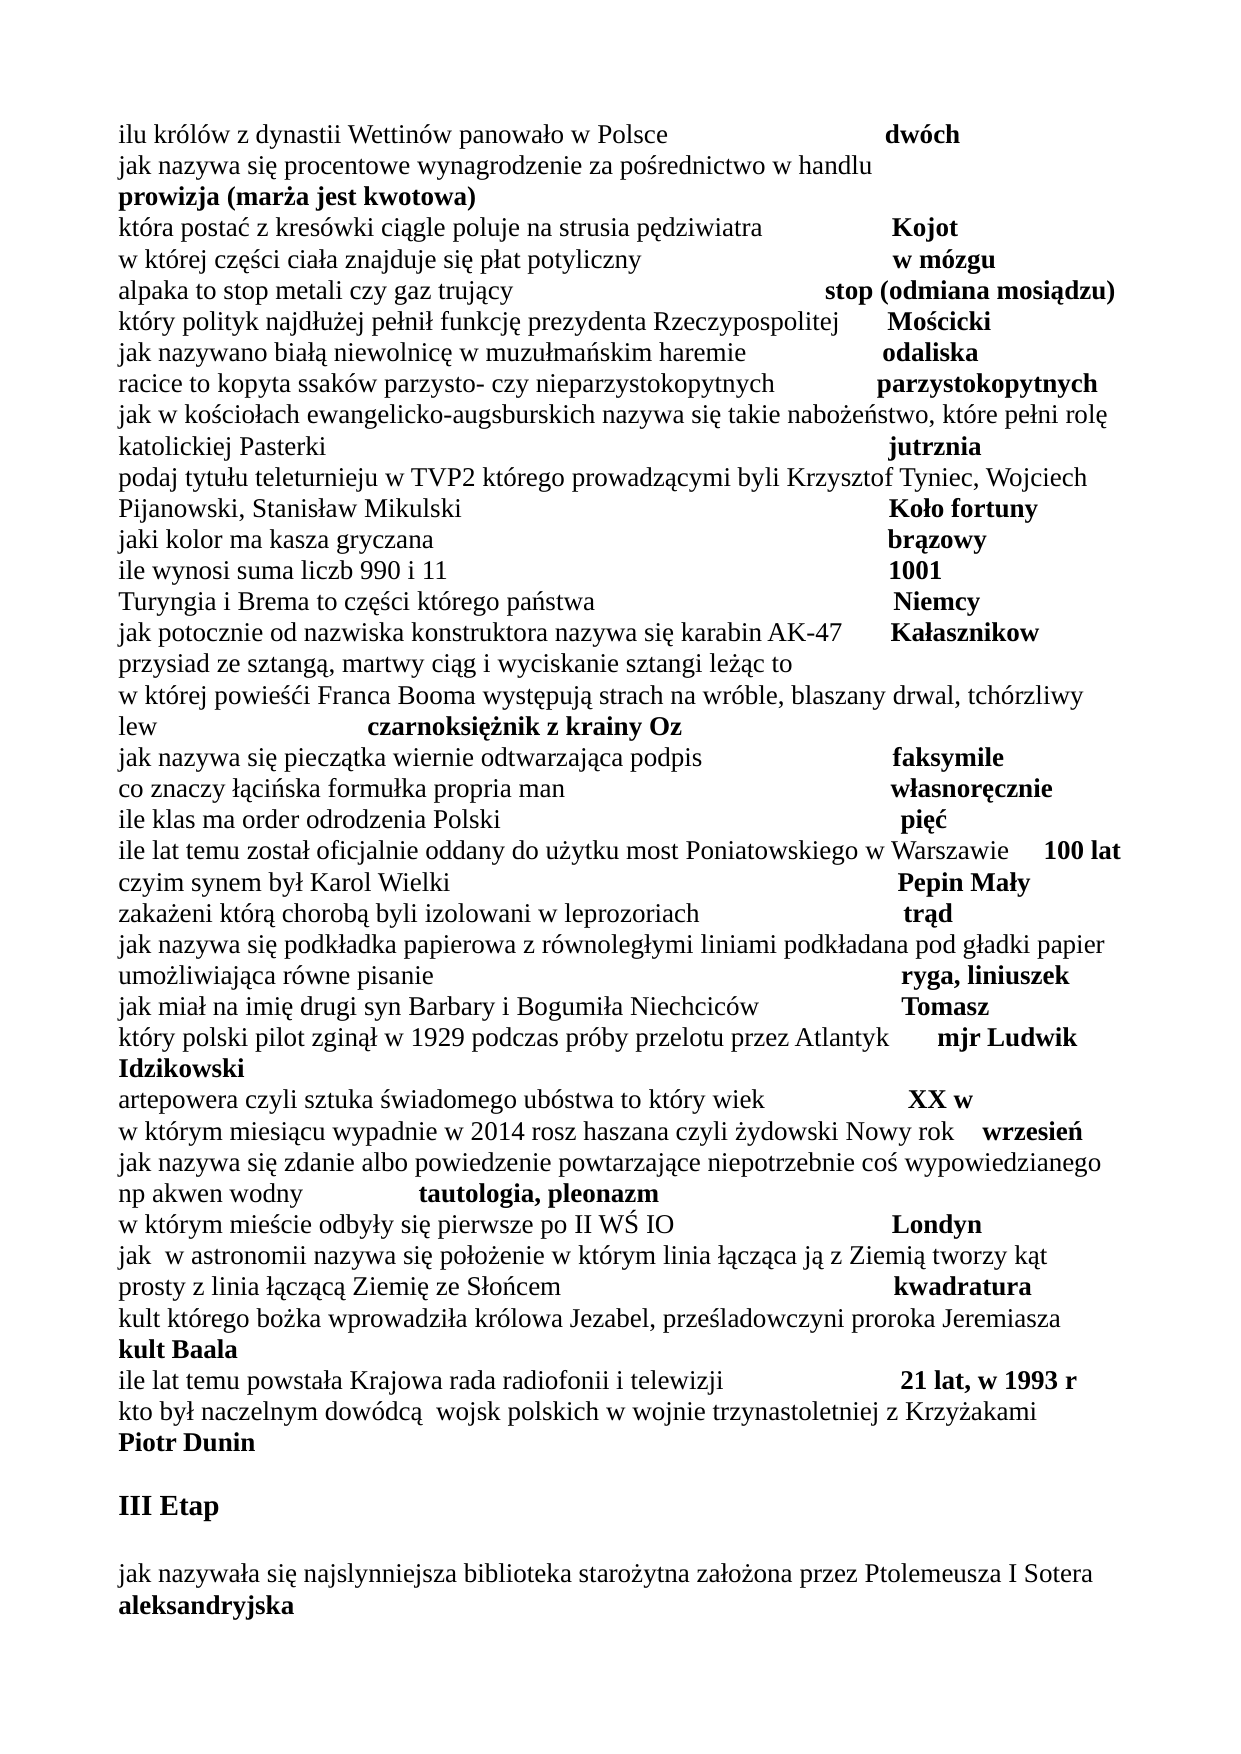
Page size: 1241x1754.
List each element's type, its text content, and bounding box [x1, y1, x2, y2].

text artepowera czyli sztuka świadomego ubóstwa to który wiek XX w [118, 1084, 1122, 1115]
text alpaka to stop metali czy gaz trujący stop (odmiana mosiądzu) [118, 274, 1122, 305]
text jak nazywano białą niewolnicę w muzułmańskim haremie odaliska [118, 336, 1122, 367]
text zakażeni którą chorobą byli izolowani w leprozoriach trąd [118, 897, 1122, 928]
text III Etap [118, 1488, 1122, 1522]
text kto był naczelnym dowódcą wojsk polskich w wojnie trzynastoletniej z Krzyżakami [118, 1395, 1122, 1426]
text przysiad ze sztangą, martwy ciąg i wyciskanie sztangi leżąc to [118, 648, 1122, 679]
text czyim synem był Karol Wielki Pepin Mały [118, 866, 1122, 897]
text która postać z kresówki ciągle poluje na strusia pędziwiatra Kojot [118, 212, 1122, 243]
text jak potocznie od nazwiska konstruktora nazywa się karabin AK-47 Kałasznikow [118, 616, 1122, 648]
text jak miał na imię drugi syn Barbary i Bogumiła Niechciców Tomasz [118, 990, 1122, 1021]
text jak nazywa się pieczątka wiernie odtwarzająca podpis faksymile [118, 741, 1122, 772]
text w którym mieście odbyły się pierwsze po II WŚ IO Londyn [118, 1208, 1122, 1239]
text co znaczy łącińska formułka propria man własnoręcznie [118, 772, 1122, 803]
text jak nazywa się zdanie albo powiedzenie powtarzające niepotrzebnie coś wypowiedzianego np akwen wodny tautologia, pleonazm [118, 1146, 1122, 1208]
text jak w astronomii nazywa się położenie w którym linia łącząca ją z Ziemią tworzy kąt prosty z linia łączącą Ziemię ze Słońcem kwadratura [118, 1239, 1122, 1302]
text Piotr Dunin [118, 1426, 1122, 1457]
text jak nazywała się najslynniejsza biblioteka starożytna założona przez Ptolemeusza I Sotera aleksandryjska [118, 1556, 1122, 1620]
text jaki kolor ma kasza gryczana brązowy [118, 523, 1122, 554]
text jak nazywa się procentowe wynagrodzenie za pośrednictwo w handlu [118, 149, 1122, 180]
text Turyngia i Brema to części którego państwa Niemcy [118, 585, 1122, 616]
text jak nazywa się podkładka papierowa z równoległymi liniami podkładana pod gładki papier umożliwiająca równe pisanie ryga, liniuszek [118, 928, 1122, 990]
text ile klas ma order odrodzenia Polski pięć [118, 803, 1122, 834]
text ile lat temu powstała Krajowa rada radiofonii i telewizji 21 lat, w 1993 r [118, 1364, 1122, 1395]
text ilu królów z dynastii Wettinów panowało w Polsce dwóch [118, 118, 1122, 149]
text racice to kopyta ssaków parzysto- czy nieparzystokopytnych parzystokopytnych [118, 367, 1122, 398]
text ile wynosi suma liczb 990 i 11 1001 [118, 554, 1122, 585]
text który polityk najdłużej pełnił funkcję prezydenta Rzeczypospolitej Mościcki [118, 305, 1122, 336]
text w której powieśći Franca Booma występują strach na wróble, blaszany drwal, tchórzliwy lew czarnoksiężnik z krainy Oz [118, 679, 1122, 741]
text ile lat temu został oficjalnie oddany do użytku most Poniatowskiego w Warszawie 100 lat [118, 834, 1122, 866]
text kult którego bożka wprowadziła królowa Jezabel, prześladowczyni proroka Jeremiasza [118, 1302, 1122, 1333]
text w którym miesiącu wypadnie w 2014 rosz haszana czyli żydowski Nowy rok wrzesień [118, 1115, 1122, 1146]
text w której części ciała znajduje się płat potyliczny w mózgu [118, 243, 1122, 274]
text który polski pilot zginął w 1929 podczas próby przelotu przez Atlantyk mjr Ludwik Idzikowski [118, 1021, 1122, 1084]
text prowizja (marża jest kwotowa) [118, 180, 1122, 212]
text podaj tytułu teleturnieju w TVP2 którego prowadzącymi byli Krzysztof Tyniec, Wojciech Pijanowski, Stanisław Mikulski Koło fortuny [118, 461, 1122, 523]
text kult Baala [118, 1333, 1122, 1364]
text jak w kościołach ewangelicko-augsburskich nazywa się takie nabożeństwo, które pełni rolę katolickiej Pasterki jutrznia [118, 398, 1122, 461]
